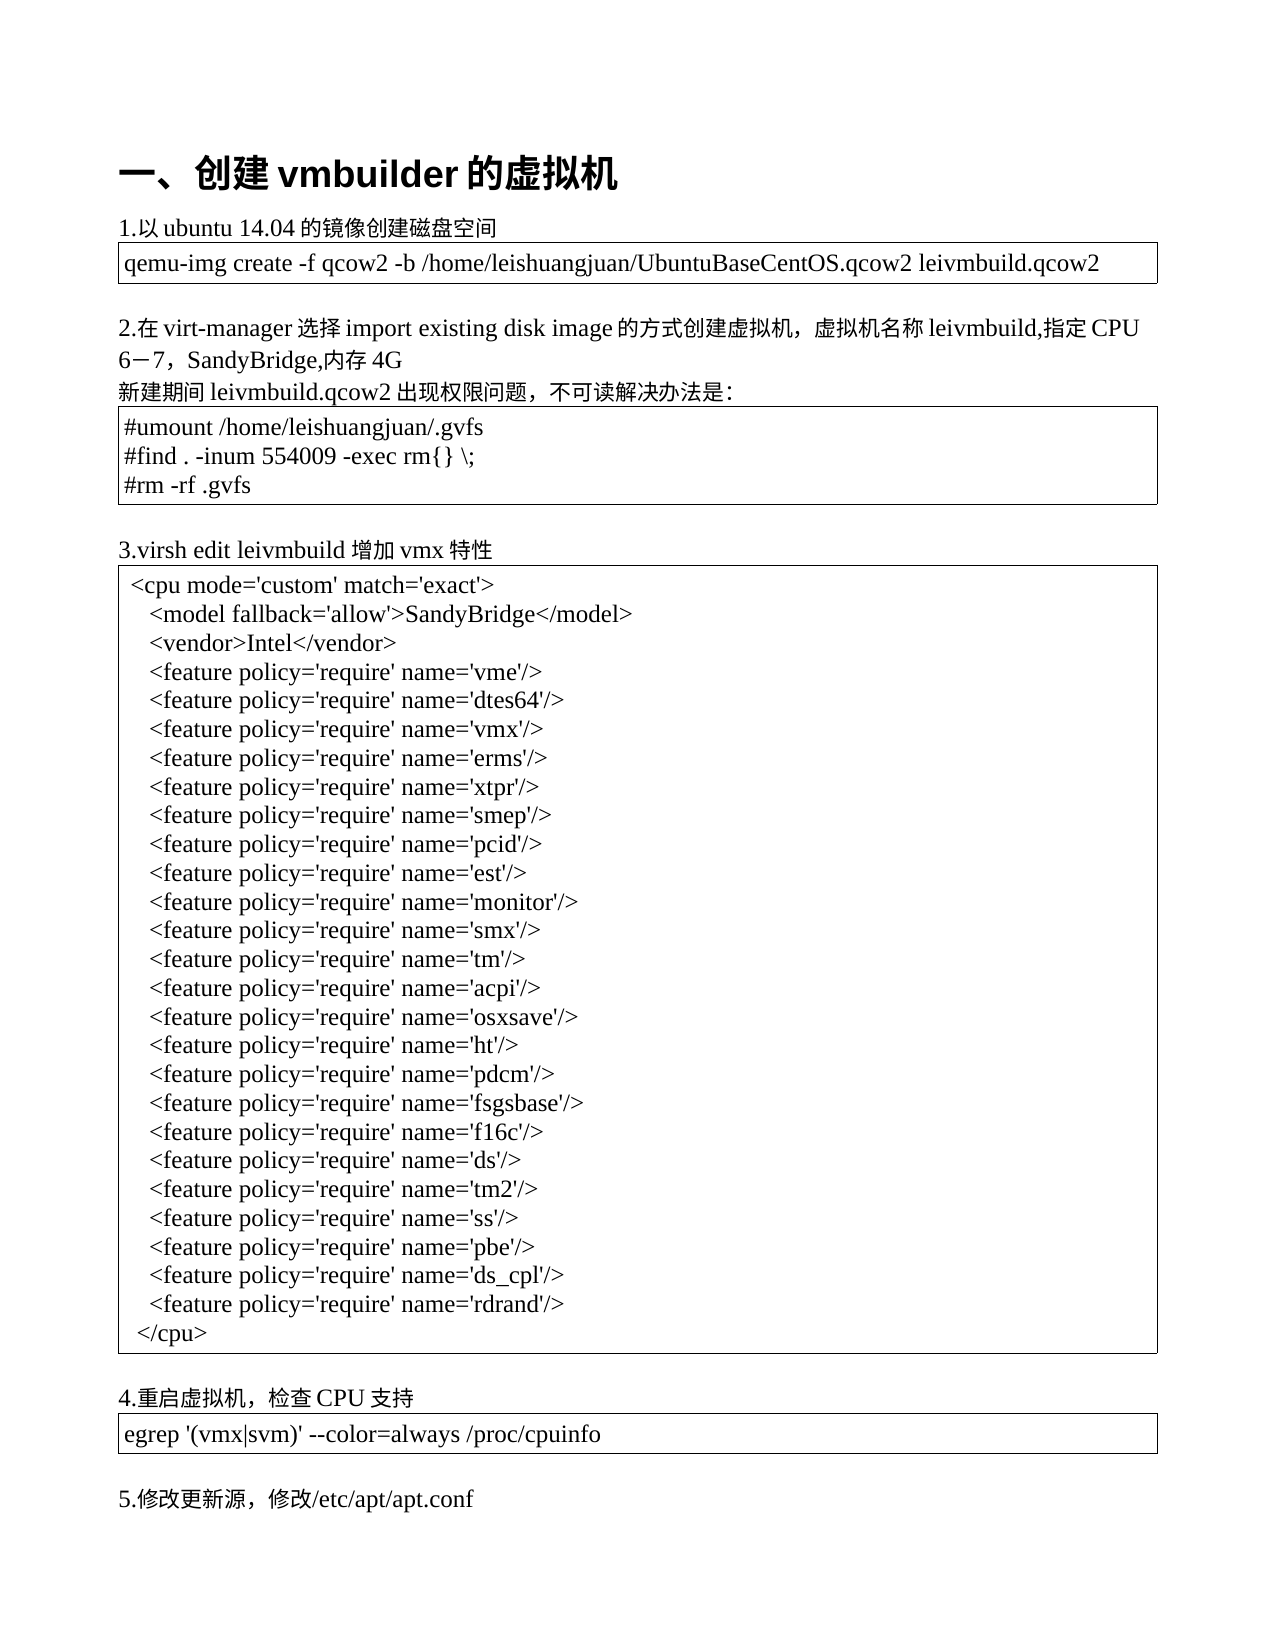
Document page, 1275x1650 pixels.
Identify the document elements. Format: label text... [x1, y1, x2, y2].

table_header qemu-img create -f qcow2 -b /home/leishuangjuan/UbuntuBaseCentOS.qcow2 leivmbuild.qcow2 [119, 243, 1157, 282]
text 2.在virt-manager选择import existing disk image的方式创建虚拟机，虚拟机名称leivmbuild,指定CPU 6－7，SandyBridge,内存4G [118, 311, 1157, 375]
text 5.修改更新源，修改/etc/apt/apt.conf [118, 1482, 1157, 1514]
table_header egrep '(vmx|svm)' --color=always /proc/cpuinfo [119, 1414, 1157, 1453]
text 1.以ubuntu 14.04的镜像创建磁盘空间 [118, 211, 1157, 242]
subtitle 一、创建vmbuilder的虚拟机 [118, 143, 1157, 198]
text 3.virsh edit leivmbuild 增加vmx特性 [118, 533, 1157, 565]
table_header #umount /home/leishuangjuan/.gvfs #find . -inum 554009 -exec rm{} \; #rm -rf .gvfs [119, 407, 1157, 504]
text 4.重启虚拟机，检查CPU支持 [118, 1381, 1157, 1413]
table_header <cpu mode='custom' match='exact'> <model fallback='allow'>SandyBridge</model> <vendor>Intel</vendor> <feature policy='require' name='vme'/> <feature policy='require' name='dtes64'/> <feature policy='require' name='vmx'/> <feature policy='require' name='erms'/> <feature policy='require' name='xtpr'/> <feature policy='require' name='smep'/> <feature policy='require' name='pcid'/> <feature policy='require' name='est'/> <feature policy='require' name='monitor'/> <feature policy='require' name='smx'/> <feature policy='require' name='tm'/> <feature policy='require' name='acpi'/> <feature policy='require' name='osxsave'/> <feature policy='require' name='ht'/> <feature policy='require' name='pdcm'/> <feature policy='require' name='fsgsbase'/> <feature policy='require' name='f16c'/> <feature policy='require' name='ds'/> <feature policy='require' name='tm2'/> <feature policy='require' name='ss'/> <feature policy='require' name='pbe'/> <feature policy='require' name='ds_cpl'/> <feature policy='require' name='rdrand'/> </cpu> [119, 566, 1157, 1352]
text 新建期间leivmbuild.qcow2出现权限问题，不可读解决办法是： [118, 375, 1157, 406]
